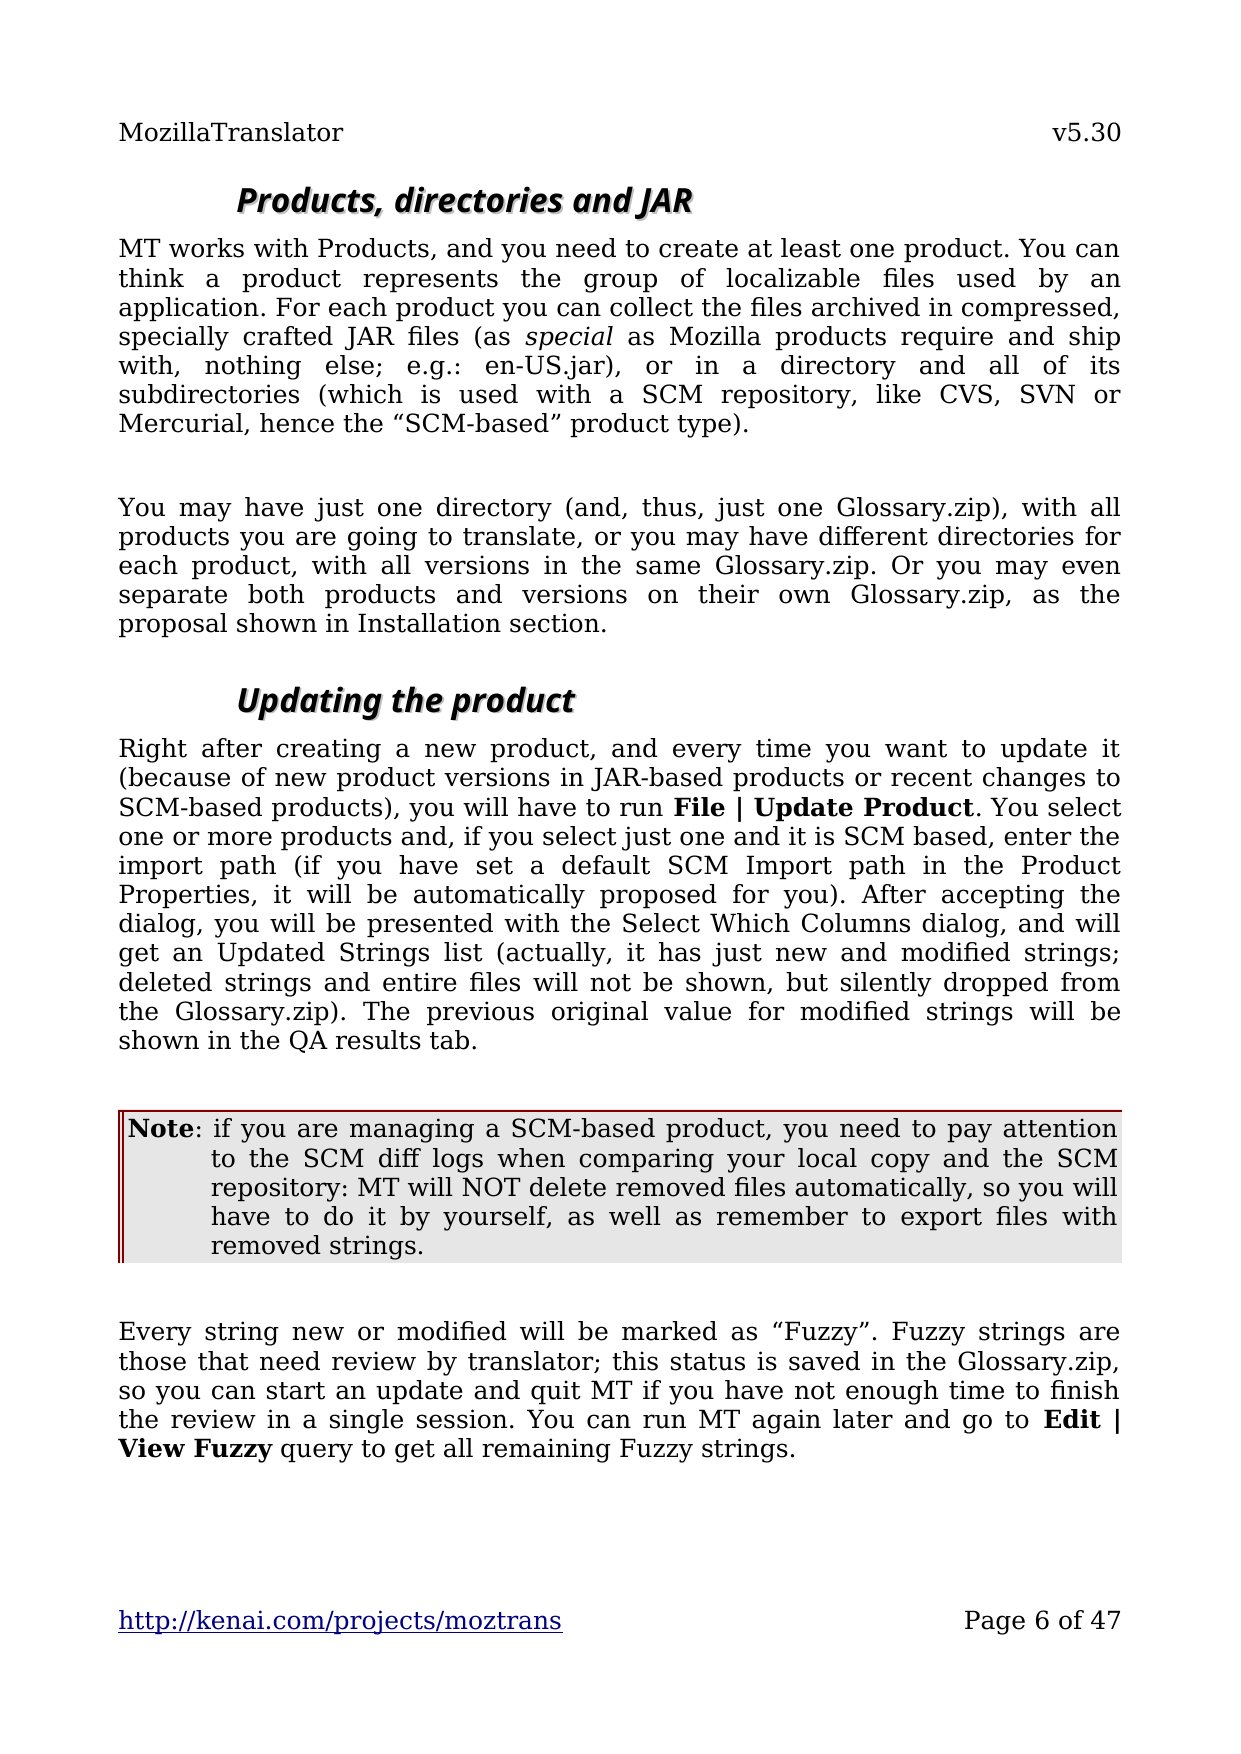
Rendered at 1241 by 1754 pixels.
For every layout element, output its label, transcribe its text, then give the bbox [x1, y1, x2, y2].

text Note: if you are managing a SCM-based product, you need to pay attention to the SCM diff logs when comparing your local copy and the SCM repository: MT will NOT delete removed files automatically, so you will have to do it by yourself, as well as remember to export files with removed strings. [124, 1112, 1122, 1263]
subtitle Products, directories and JAR [236, 177, 1122, 222]
text Every string new or modified will be marked as “Fuzzy”. Fuzzy strings are those that need review by translator; this status is saved in the Glossary.zip, so you can start an update and quit MT if you have not enough time to finish the review in a single session. You can run MT again later and go to Edit | View Fuzzy query to get all remaining Fuzzy strings. [118, 1318, 1122, 1464]
subtitle Updating the product [236, 676, 1122, 722]
text MT works with Products, and you need to create at least one product. You can think a product represents the group of localizable files used by an application. For each product you can collect the files archived in compressed, specially crafted JAR files (as special as Mozilla products require and ship with, nothing else; e.g.: en-US.jar), or in a directory and all of its subdirectories (which is used with a SCM repository, like CVS, SVN or Mercurial, hence the “SCM-based” product type). [118, 235, 1122, 439]
text You may have just one directory (and, thus, just one Glossary.zip), with all products you are going to translate, or you may have different directories for each product, with all versions in the same Glossary.zip. Or you may even separate both products and versions on their own Glossary.zip, as the proposal shown in Installation section. [118, 493, 1122, 639]
text Right after creating a new product, and every time you want to update it (because of new product versions in JAR-based products or recent changes to SCM-based products), you will have to run File | Update Product. You select one or more products and, if you select just one and it is SCM based, enter the import path (if you have set a default SCM Import path in the Product Properties, it will be automatically proposed for you). After accepting the dialog, you will be presented with the Select Which Columns dialog, and will get an Updated Strings list (actually, it has just new and modified strings; deleted strings and entire files will not be shown, but silently dropped from the Glossary.zip). The previous original value for modified strings will be shown in the QA results tab. [118, 734, 1122, 1055]
